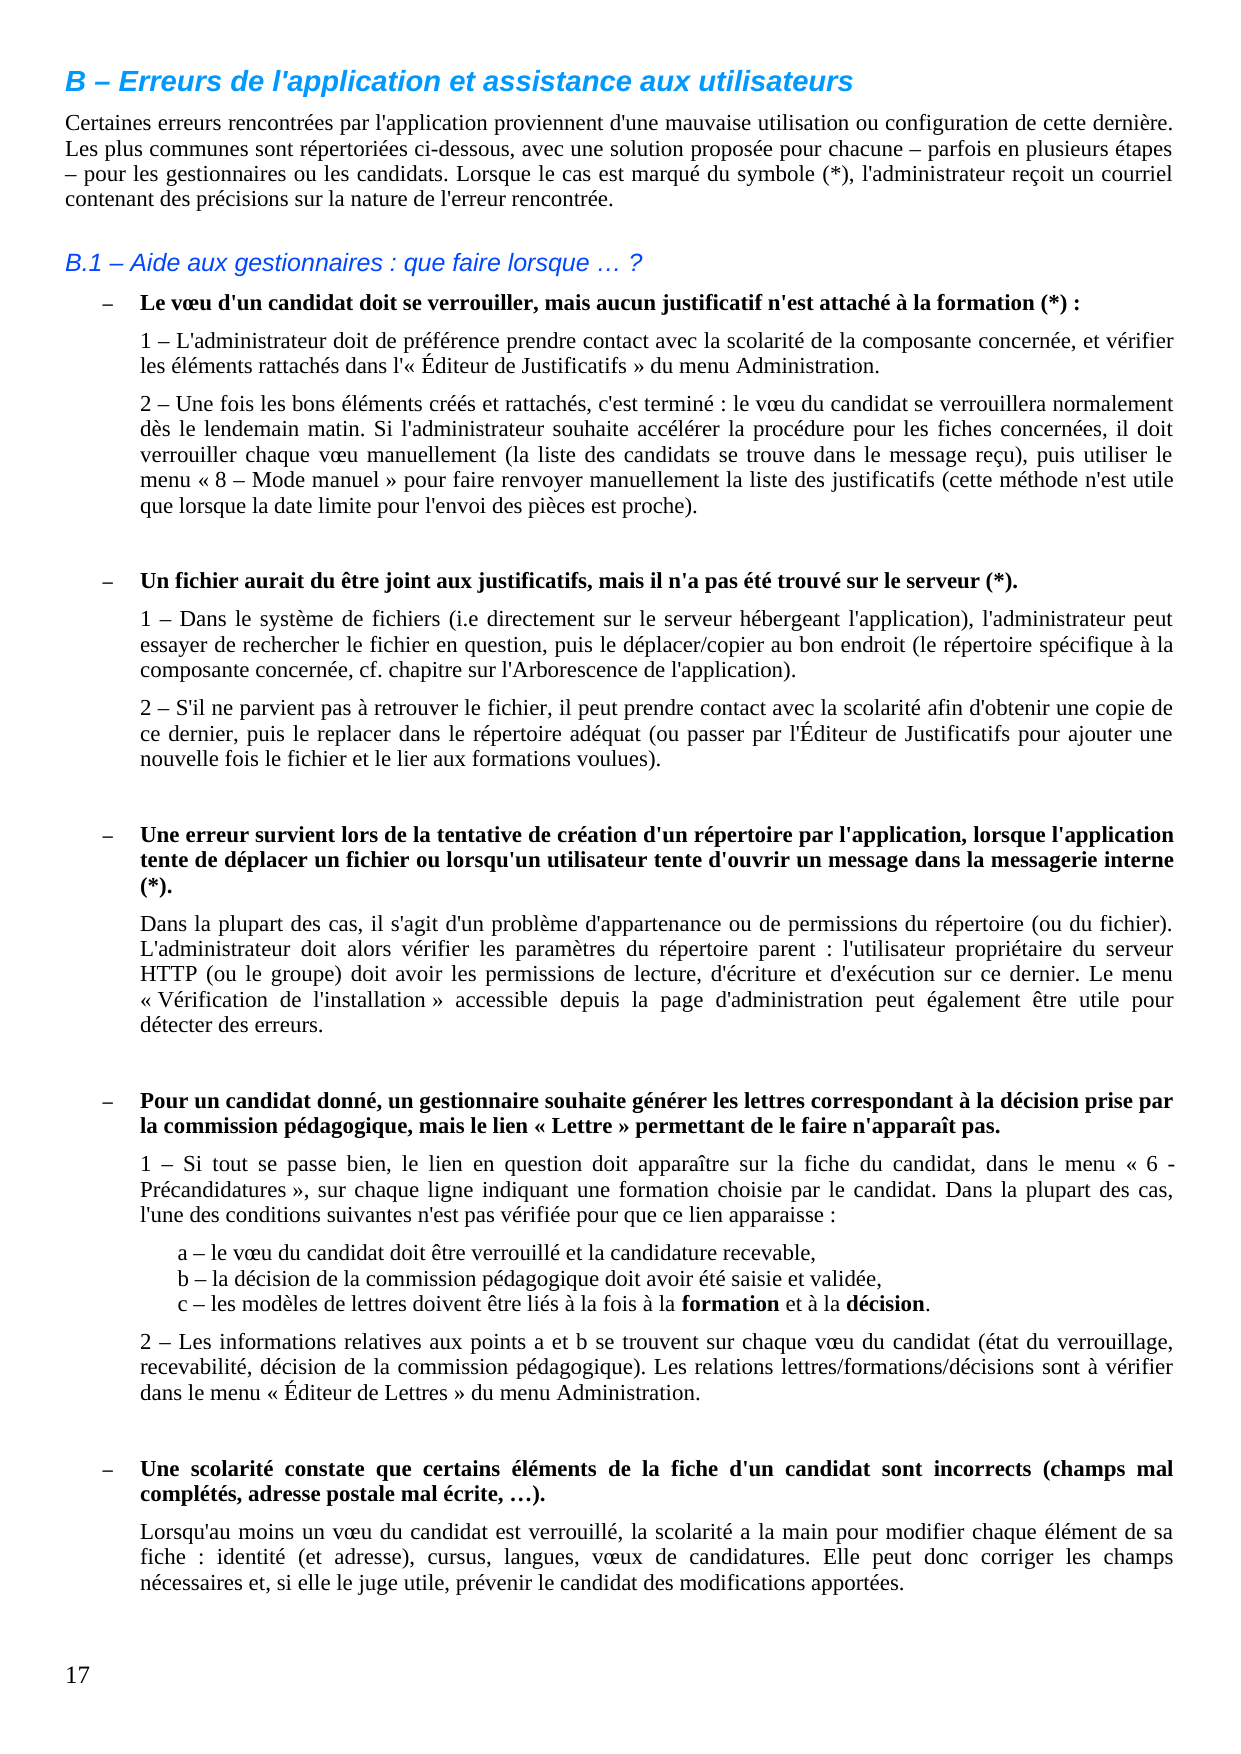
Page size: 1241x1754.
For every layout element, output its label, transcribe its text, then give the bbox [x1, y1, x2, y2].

list a – le vœu du candidat doit être verrouillé et la candidature recevable, b – la décision de la commission pédagogique doit avoir été saisie et validée, c – les modèles de lettres doivent être liés à la fois à la formation et à la décision. [140, 1240, 1175, 1316]
list Lorsqu'au moins un vœu du candidat est verrouillé, la scolarité a la main pour modifier chaque élément de sa fiche : identité (et adresse), cursus, langues, vœux de candidatures. Elle peut donc corriger les champs nécessaires et, si elle le juge utile, prévenir le candidat des modifications apportées. [102, 1519, 1175, 1595]
list 2 – S'il ne parvient pas à retrouver le fichier, il peut prendre contact avec la scolarité afin d'obtenir une copie de ce dernier, puis le replacer dans le répertoire adéquat (ou passer par l'Éditeur de Justificatifs pour ajouter une nouvelle fois le fichier et le lier aux formations voulues). [102, 695, 1175, 771]
subtitle B.1 – Aide aux gestionnaires : que faire lorsque … ? [65, 249, 1175, 277]
list Une scolarité constate que certains éléments de la fiche d'un candidat sont incorrects (champs mal complétés, adresse postale mal écrite, …). [102, 1456, 1175, 1506]
subtitle B – Erreurs de l'application et assistance aux utilisateurs [65, 65, 1175, 98]
list 2 – Une fois les bons éléments créés et rattachés, c'est terminé : le vœu du candidat se verrouillera normalement dès le lendemain matin. Si l'administrateur souhaite accélérer la procédure pour les fiches concernées, il doit verrouiller chaque vœu manuellement (la liste des candidats se trouve dans le message reçu), puis utiliser le menu « 8 – Mode manuel » pour faire renvoyer manuellement la liste des justificatifs (cette méthode n'est utile que lorsque la date limite pour l'envoi des pièces est proche). [102, 391, 1175, 518]
list Dans la plupart des cas, il s'agit d'un problème d'appartenance ou de permissions du répertoire (ou du fichier). L'administrateur doit alors vérifier les paramètres du répertoire parent : l'utilisateur propriétaire du serveur HTTP (ou le groupe) doit avoir les permissions de lecture, d'écriture et d'exécution sur ce dernier. Le menu « Vérification de l'installation » accessible depuis la page d'administration peut également être utile pour détecter des erreurs. [102, 911, 1175, 1038]
list Le vœu d'un candidat doit se verrouiller, mais aucun justificatif n'est attaché à la formation (*) : [102, 290, 1175, 315]
list 1 – Si tout se passe bien, le lien en question doit apparaître sur la fiche du candidat, dans le menu « 6 - Précandidatures », sur chaque ligne indiquant une formation choisie par le candidat. Dans la plupart des cas, l'une des conditions suivantes n'est pas vérifiée pour que ce lien apparaisse : [102, 1151, 1175, 1228]
list Pour un candidat donné, un gestionnaire souhaite générer les lettres correspondant à la décision prise par la commission pédagogique, mais le lien « Lettre » permettant de le faire n'apparaît pas. [102, 1088, 1175, 1139]
list 1 – Dans le système de fichiers (i.e directement sur le serveur hébergeant l'application), l'administrateur peut essayer de rechercher le fichier en question, puis le déplacer/copier au bon endroit (le répertoire spécifique à la composante concernée, cf. chapitre sur l'Arborescence de l'application). [102, 606, 1175, 683]
list Une erreur survient lors de la tentative de création d'un répertoire par l'application, lorsque l'application tente de déplacer un fichier ou lorsqu'un utilisateur tente d'ouvrir un message dans la messagerie interne (*). [102, 822, 1175, 898]
list 1 – L'administrateur doit de préférence prendre contact avec la scolarité de la composante concernée, et vérifier les éléments rattachés dans l'« Éditeur de Justificatifs » du menu Administration. [102, 328, 1175, 378]
list 2 – Les informations relatives aux points a et b se trouvent sur chaque vœu du candidat (état du verrouillage, recevabilité, décision de la commission pédagogique). Les relations lettres/formations/décisions sont à vérifier dans le menu « Éditeur de Lettres » du menu Administration. [102, 1329, 1175, 1405]
list Un fichier aurait du être joint aux justificatifs, mais il n'a pas été trouvé sur le serveur (*). [102, 568, 1175, 594]
text Certaines erreurs rencontrées par l'application proviennent d'une mauvaise utilisation ou configuration de cette dernière. Les plus communes sont répertoriées ci-dessous, avec une solution proposée pour chacune – parfois en plusieurs étapes – pour les gestionnaires ou les candidats. Lorsque le cas est marqué du symbole (*), l'administrateur reçoit un courriel contenant des précisions sur la nature de l'erreur rencontrée. [65, 110, 1175, 212]
